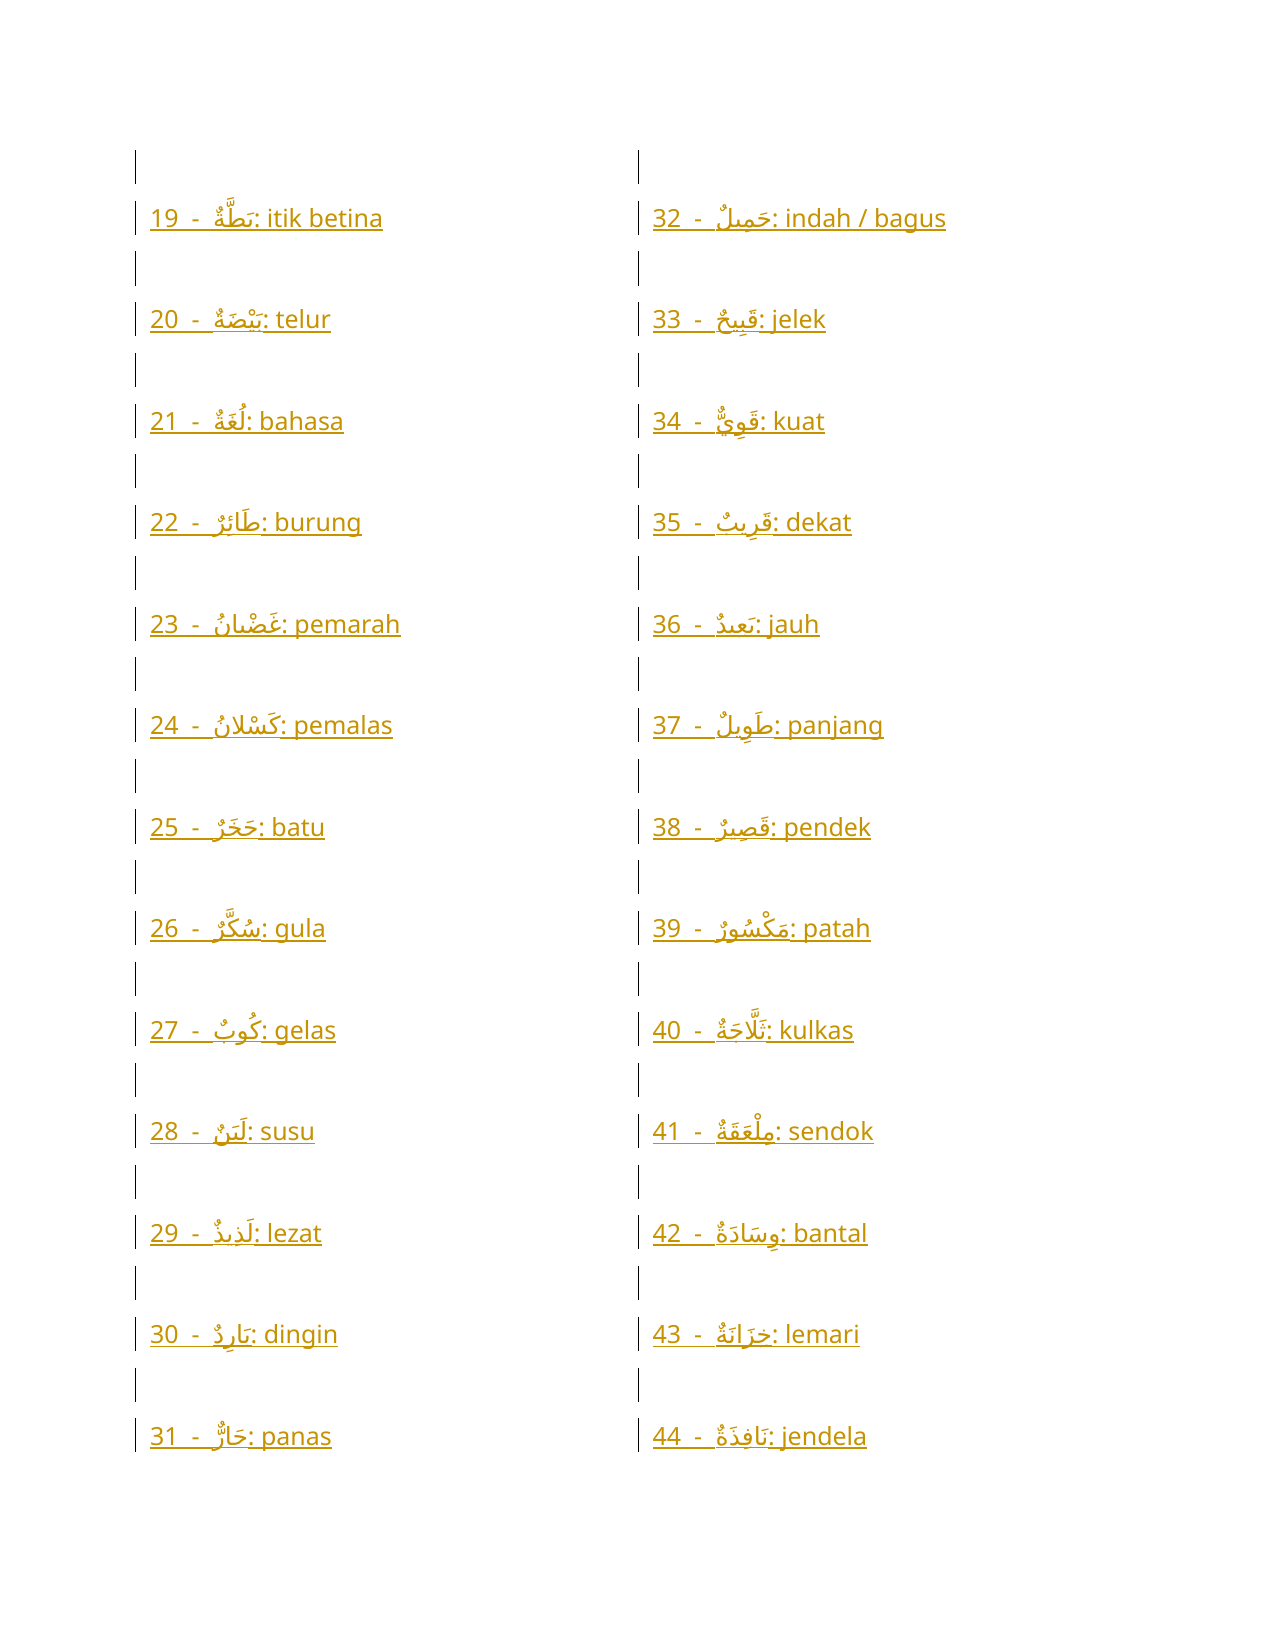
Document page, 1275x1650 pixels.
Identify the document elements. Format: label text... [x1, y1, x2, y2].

text 25 - حَخَرٌ: batu [150, 809, 622, 843]
text 20 - بَيْضَةٌ: telur [150, 302, 622, 336]
text 21 - لُغَةٌ: bahasa [150, 404, 622, 438]
text 22 - طَائِرٌ: burung [150, 505, 622, 539]
text 37 - طَوِيلٌ: panjang [652, 708, 1125, 742]
text 40 - ثَلَّاجَةٌ: kulkas [652, 1012, 1125, 1046]
text 34 - قَوِيٌّ: kuat [652, 404, 1125, 438]
text 28 - لَبَنٌ: susu [150, 1114, 622, 1148]
text 38 - قَصِيرٌ: pendek [652, 809, 1125, 843]
text 35 - قَرِيبٌ: dekat [652, 505, 1125, 539]
text 30 - بَارِدٌ: dingin [150, 1317, 622, 1351]
text 44 - نَافِذَةٌ: jendela [652, 1418, 1125, 1452]
text 33 - قَبِيحٌ: jelek [652, 302, 1125, 336]
text 36 - بَعِيدٌ: jauh [652, 607, 1125, 641]
text 32 - جَمِيلٌ: indah / bagus [652, 201, 1125, 235]
text 31 - حَارٌّ: panas [150, 1418, 622, 1452]
text 23 - غَضْبانُ: pemarah [150, 607, 622, 641]
text 19 - بَطَّةٌ: itik betina [150, 201, 622, 235]
text 42 - وِسَادَةٌ: bantal [652, 1215, 1125, 1249]
text 26 - سُكَّرٌ: gula [150, 911, 622, 945]
text 39 - مَكْسُورٌ: patah [652, 911, 1125, 945]
text 43 - خِزَانَةٌ: lemari [652, 1317, 1125, 1351]
text 29 - لَذِيذٌ: lezat [150, 1215, 622, 1249]
text 27 - كُوبٌ: gelas [150, 1012, 622, 1046]
text 41 - مِلْعَقَةٌ: sendok [652, 1114, 1125, 1148]
text 24 - كَسْلانُ: pemalas [150, 708, 622, 742]
